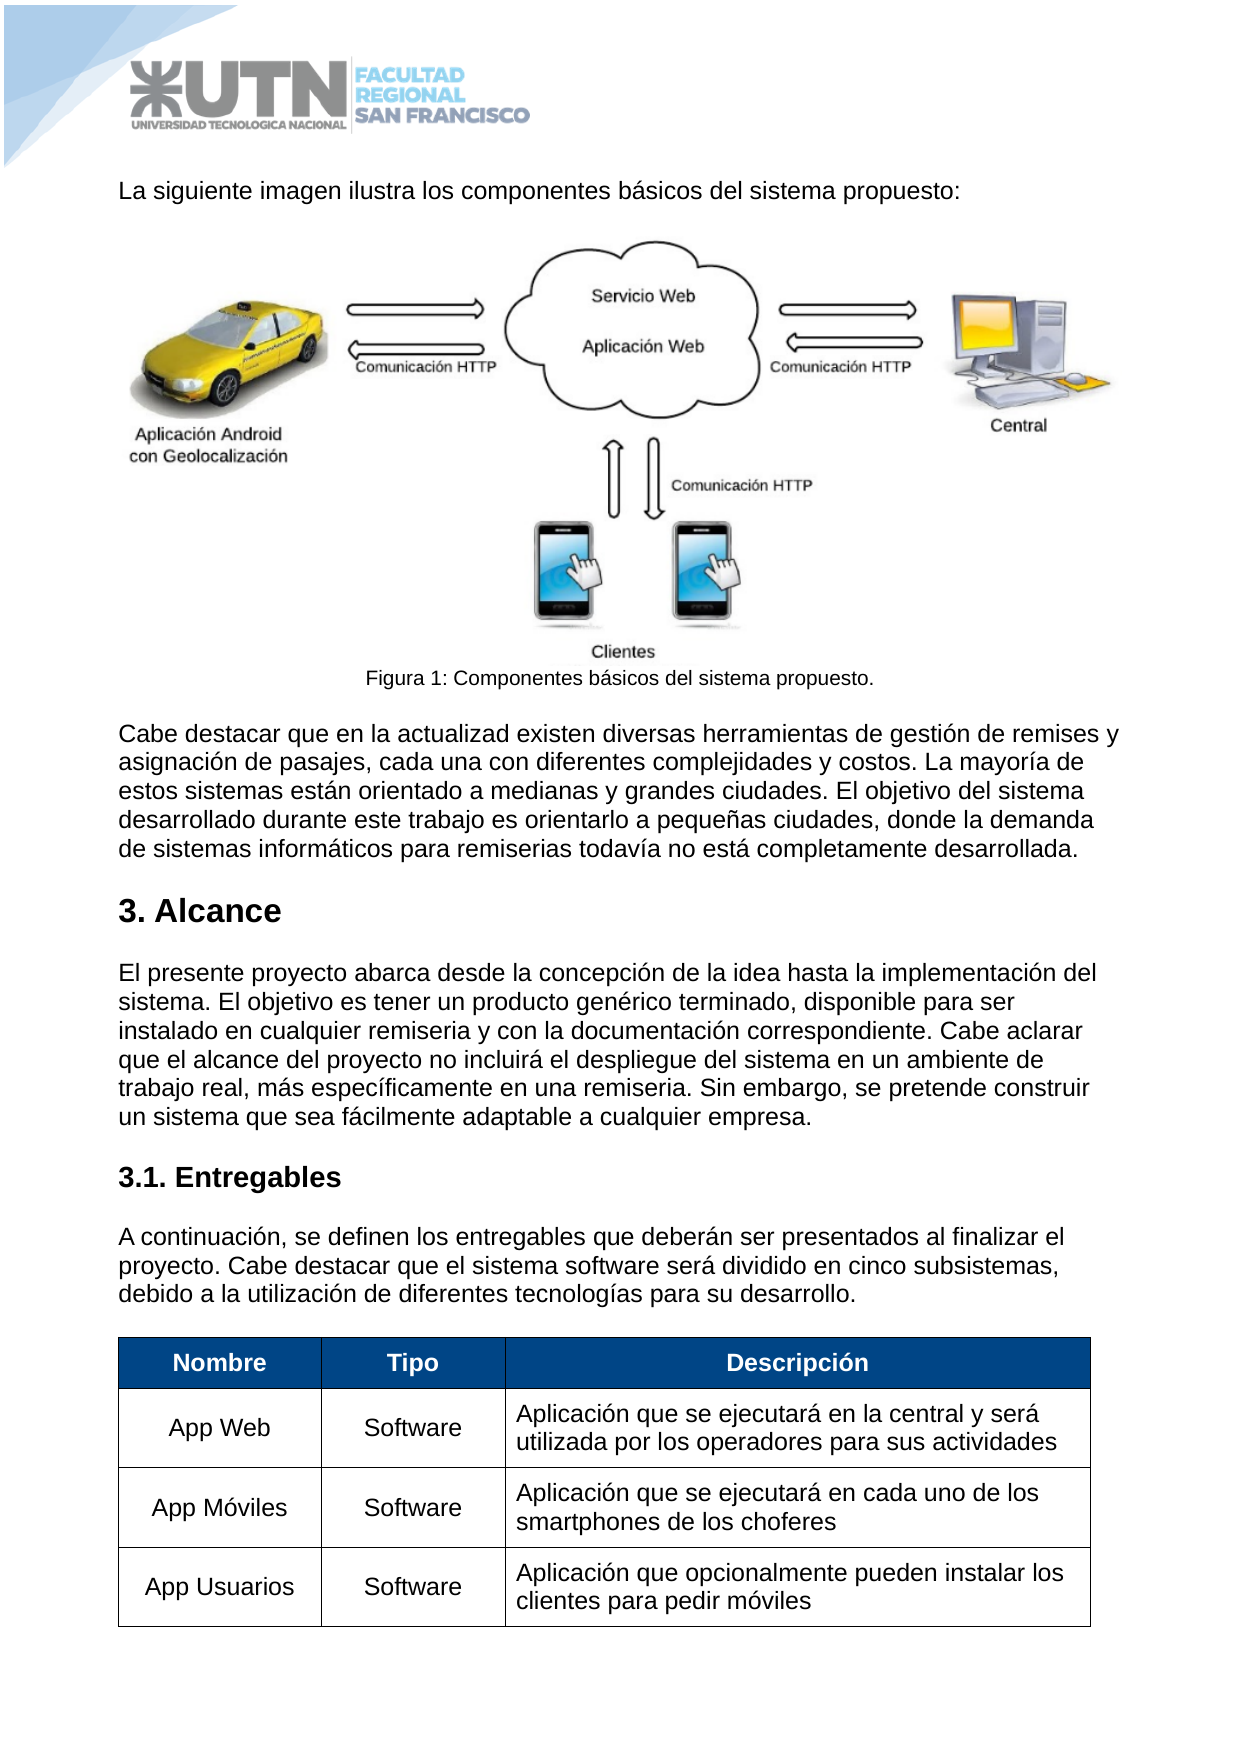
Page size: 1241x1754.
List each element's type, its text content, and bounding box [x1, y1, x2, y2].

table_header Tipo [322, 1338, 505, 1388]
text A continuación, se definen los entregables que deberán ser presentados al finalizar el proyecto. Cabe destacar que el sistema software será dividido en cinco subsistemas, debido a la utilización de diferentes tecnologías para su desarrollo. [118, 1222, 1122, 1308]
picture [3, 5, 532, 169]
picture [118, 233, 1123, 666]
text Figura 1: Componentes básicos del sistema propuesto. [118, 666, 1122, 690]
table_header Descripción [506, 1338, 1090, 1388]
text El presente proyecto abarca desde la concepción de la idea hasta la implementación del sistema. El objetivo es tener un producto genérico terminado, disponible para ser instalado en cualquier remiseria y con la documentación correspondiente. Cabe aclarar que el alcance del proyecto no incluirá el despliegue del sistema en un ambiente de trabajo real, más específicamente en una remiseria. Sin embargo, se pretende construir un sistema que sea fácilmente adaptable a cualquier empresa. [118, 958, 1122, 1131]
text La siguiente imagen ilustra los componentes básicos del sistema propuesto: [118, 176, 1122, 205]
table_cell Software [322, 1548, 505, 1626]
text Cabe destacar que en la actualizad existen diversas herramientas de gestión de remises y asignación de pasajes, cada una con diferentes complejidades y costos. La mayoría de estos sistemas están orientado a medianas y grandes ciudades. El objetivo del sistema desarrollado durante este trabajo es orientarlo a pequeñas ciudades, donde la demanda de sistemas informáticos para remiserias todavía no está completamente desarrollada. [118, 719, 1122, 862]
table_cell App Usuarios [119, 1548, 321, 1626]
table_cell Software [322, 1468, 505, 1547]
table_cell App Móviles [119, 1468, 321, 1547]
table_header Nombre [119, 1338, 321, 1388]
table_cell Aplicación que opcionalmente pueden instalar los clientes para pedir móviles [506, 1548, 1090, 1626]
table_cell Aplicación que se ejecutará en la central y será utilizada por los operadores para sus actividades [506, 1389, 1090, 1467]
text 3. Alcance [118, 891, 1122, 929]
table_cell Software [322, 1389, 505, 1467]
table_cell App Web [119, 1389, 321, 1467]
table_cell Aplicación que se ejecutará en cada uno de los smartphones de los choferes [506, 1468, 1090, 1547]
text 3.1. Entregables [118, 1159, 1122, 1193]
